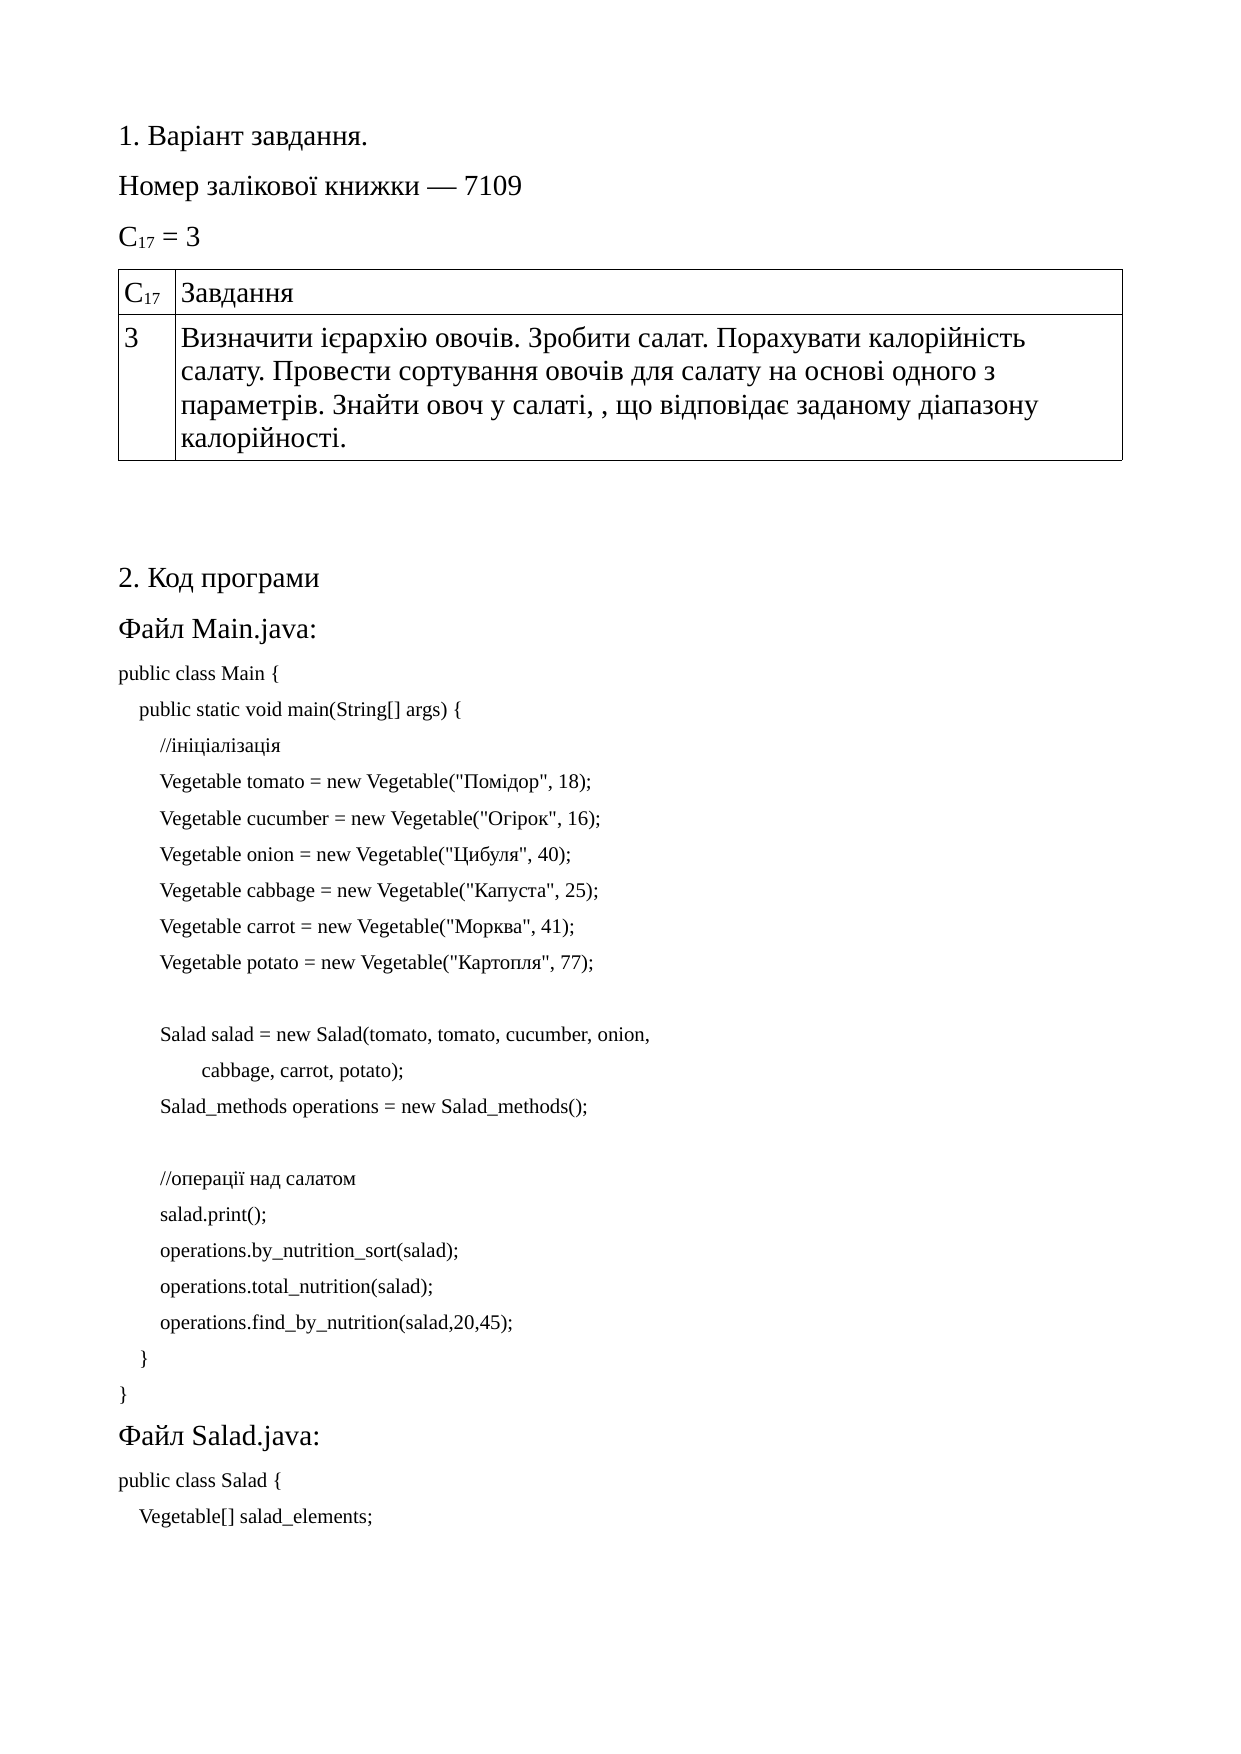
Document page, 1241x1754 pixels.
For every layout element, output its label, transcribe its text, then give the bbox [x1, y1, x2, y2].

text public static void main(String[] args) { [118, 697, 1122, 721]
text Vegetable cabbage = new Vegetable("Капуста", 25); [118, 877, 1122, 902]
text Vegetable[] salad_elements; [118, 1504, 1122, 1528]
table_header C17 [119, 270, 175, 314]
text 2. Код програми [118, 561, 1122, 594]
table_cell 3 [119, 315, 175, 460]
text //ініціалізація [118, 733, 1122, 757]
text //операції над салатом [118, 1166, 1122, 1190]
table_cell Визначити ієрархію овочів. Зробити салат. Порахувати калорійність салату. Провести сортування овочів для салату на основі одного з параметрів. Знайти овоч у салаті, , що відповідає заданому діапазону калорійності. [176, 315, 1122, 460]
text Vegetable tomato = new Vegetable("Помідор", 18); [118, 769, 1122, 793]
text Номер залікової книжки — 7109 [118, 168, 1122, 202]
table_header Завдання [176, 270, 1122, 314]
text Vegetable carrot = new Vegetable("Морква", 41); [118, 913, 1122, 938]
text } [118, 1346, 1122, 1370]
text Salad_methods operations = new Salad_methods(); [118, 1094, 1122, 1118]
text Salad salad = new Salad(tomato, tomato, cucumber, onion, [118, 1022, 1122, 1046]
text Vegetable onion = new Vegetable("Цибуля", 40); [118, 841, 1122, 866]
text Vegetable potato = new Vegetable("Картопля", 77); [118, 949, 1122, 974]
text salad.print(); [118, 1202, 1122, 1226]
text operations.find_by_nutrition(salad,20,45); [118, 1310, 1122, 1334]
text C17 = 3 [118, 219, 1122, 252]
text operations.by_nutrition_sort(salad); [118, 1238, 1122, 1262]
text } [118, 1382, 1122, 1406]
text Vegetable cucumber = new Vegetable("Огірок", 16); [118, 805, 1122, 829]
text Файл Main.java: [118, 611, 1122, 644]
text cabbage, carrot, potato); [118, 1058, 1122, 1082]
text 1. Варіант завдання. [118, 118, 1122, 152]
text Файл Salad.java: [118, 1418, 1122, 1452]
text public class Main { [118, 661, 1122, 685]
text operations.total_nutrition(salad); [118, 1274, 1122, 1298]
text public class Salad { [118, 1468, 1122, 1492]
